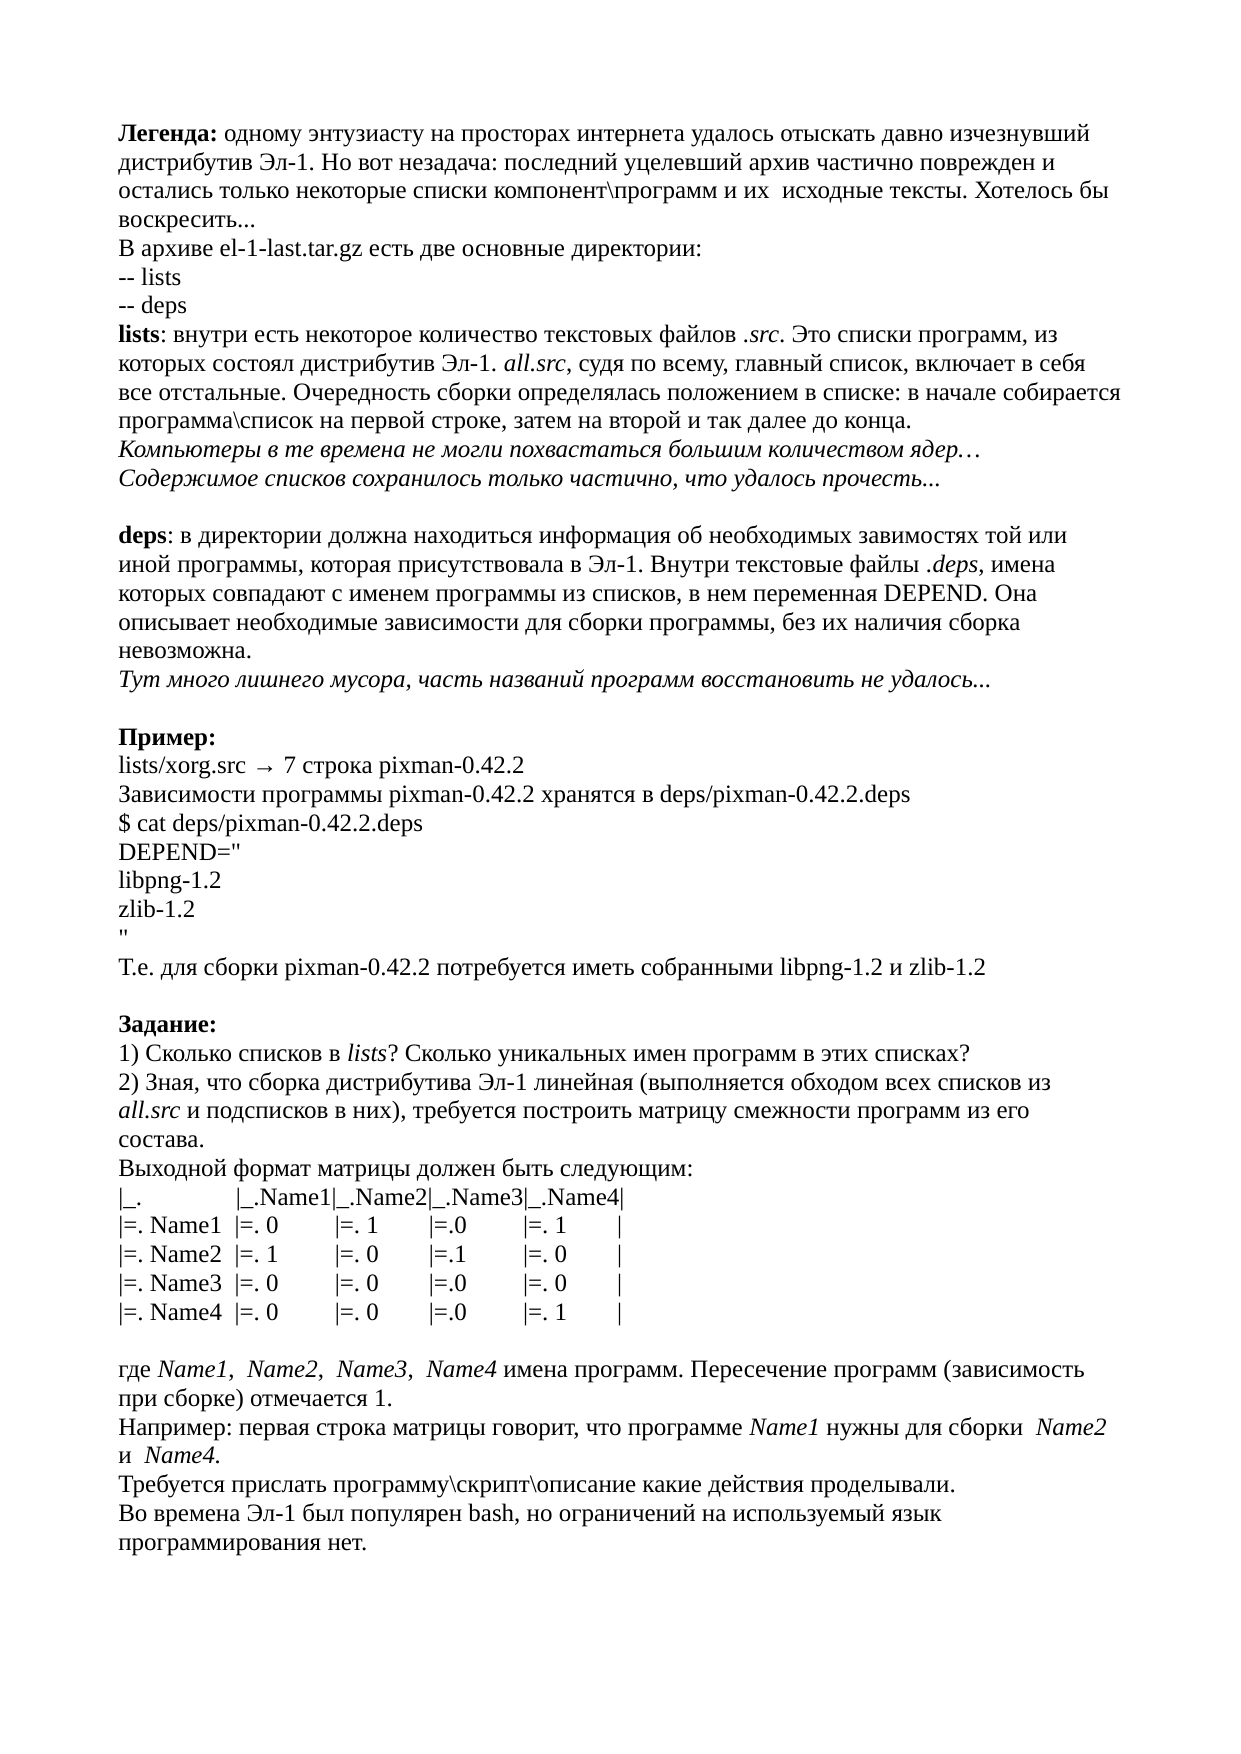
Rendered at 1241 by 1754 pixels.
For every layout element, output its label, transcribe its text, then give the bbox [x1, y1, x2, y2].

text Пример: [118, 722, 1122, 751]
text deps: в директории должна находиться информация об необходимых завимостях той или иной программы, которая присутствовала в Эл-1. Внутри текстовые файлы .deps, имена которых совпадают с именем программы из списков, в нем переменная DEPEND. Она описывает необходимые зависимости для сборки программы, без их наличия сборка невозможна. [118, 521, 1122, 664]
text 1) Сколько списков в lists? Сколько уникальных имен программ в этих списках? [118, 1038, 1122, 1067]
text Во времена Эл-1 был популярен bash, но ограничений на используемый язык программирования нет. [118, 1498, 1122, 1556]
text Выходной формат матрицы должен быть следующим: [118, 1153, 1122, 1182]
text |=. Name2 |=. 1 |=. 0 |=.1 |=. 0 | [118, 1239, 1122, 1268]
text -- deps [118, 291, 1122, 319]
text $ cat deps/pixman-0.42.2.deps [118, 808, 1122, 837]
text Т.е. для сборки pixman-0.42.2 потребуется иметь собранными libpng-1.2 и zlib-1.2 [118, 952, 1122, 981]
text |_. |_.Name1|_.Name2|_.Name3|_.Name4| [118, 1182, 1122, 1211]
text lists: внутри есть некоторое количество текстовых файлов .src. Это списки программ, из которых состоял дистрибутив Эл-1. all.src, судя по всему, главный список, включает в себя все отстальные. Очередность сборки определялась положением в списке: в начале собирается программа\список на первой строке, затем на второй и так далее до конца. [118, 319, 1122, 434]
text libpng-1.2 [118, 866, 1122, 894]
text -- lists [118, 262, 1122, 291]
text Зависимости программы pixman-0.42.2 хранятся в deps/pixman-0.42.2.deps [118, 779, 1122, 808]
text Например: первая строка матрицы говорит, что программе Name1 нужны для сборки Name2 и Name4. [118, 1412, 1122, 1469]
text Легенда: одному энтузиасту на просторах интернета удалось отыскать давно изчезнувший дистрибутив Эл-1. Но вот незадача: последний уцелевший архив частично поврежден и остались только некоторые списки компонент\программ и их исходные тексты. Хотелось бы воскресить... [118, 118, 1122, 233]
text " [118, 923, 1122, 952]
text Компьютеры в те времена не могли похвастаться большим количеством ядер… [118, 434, 1122, 463]
text lists/xorg.src → 7 строка pixman-0.42.2 [118, 751, 1122, 779]
text |=. Name4 |=. 0 |=. 0 |=.0 |=. 1 | [118, 1297, 1122, 1326]
text Требуется прислать программу\скрипт\описание какие действия проделывали. [118, 1469, 1122, 1498]
text |=. Name3 |=. 0 |=. 0 |=.0 |=. 0 | [118, 1268, 1122, 1297]
text Содержимое списков сохранилось только частично, что удалось прочесть... [118, 463, 1122, 492]
text где Name1, Name2, Name3, Name4 имена программ. Пересечение программ (зависимость при сборке) отмечается 1. [118, 1354, 1122, 1412]
text zlib-1.2 [118, 894, 1122, 923]
text Задание: [118, 1009, 1122, 1038]
text DEPEND=" [118, 837, 1122, 866]
text 2) Зная, что сборка дистрибутива Эл-1 линейная (выполняется обходом всех списков из all.src и подсписков в них), требуется построить матрицу смежности программ из его состава. [118, 1067, 1122, 1153]
text Тут много лишнего мусора, часть названий программ восстановить не удалось... [118, 664, 1122, 693]
text |=. Name1 |=. 0 |=. 1 |=.0 |=. 1 | [118, 1211, 1122, 1239]
text В архиве el-1-last.tar.gz есть две основные директории: [118, 233, 1122, 262]
